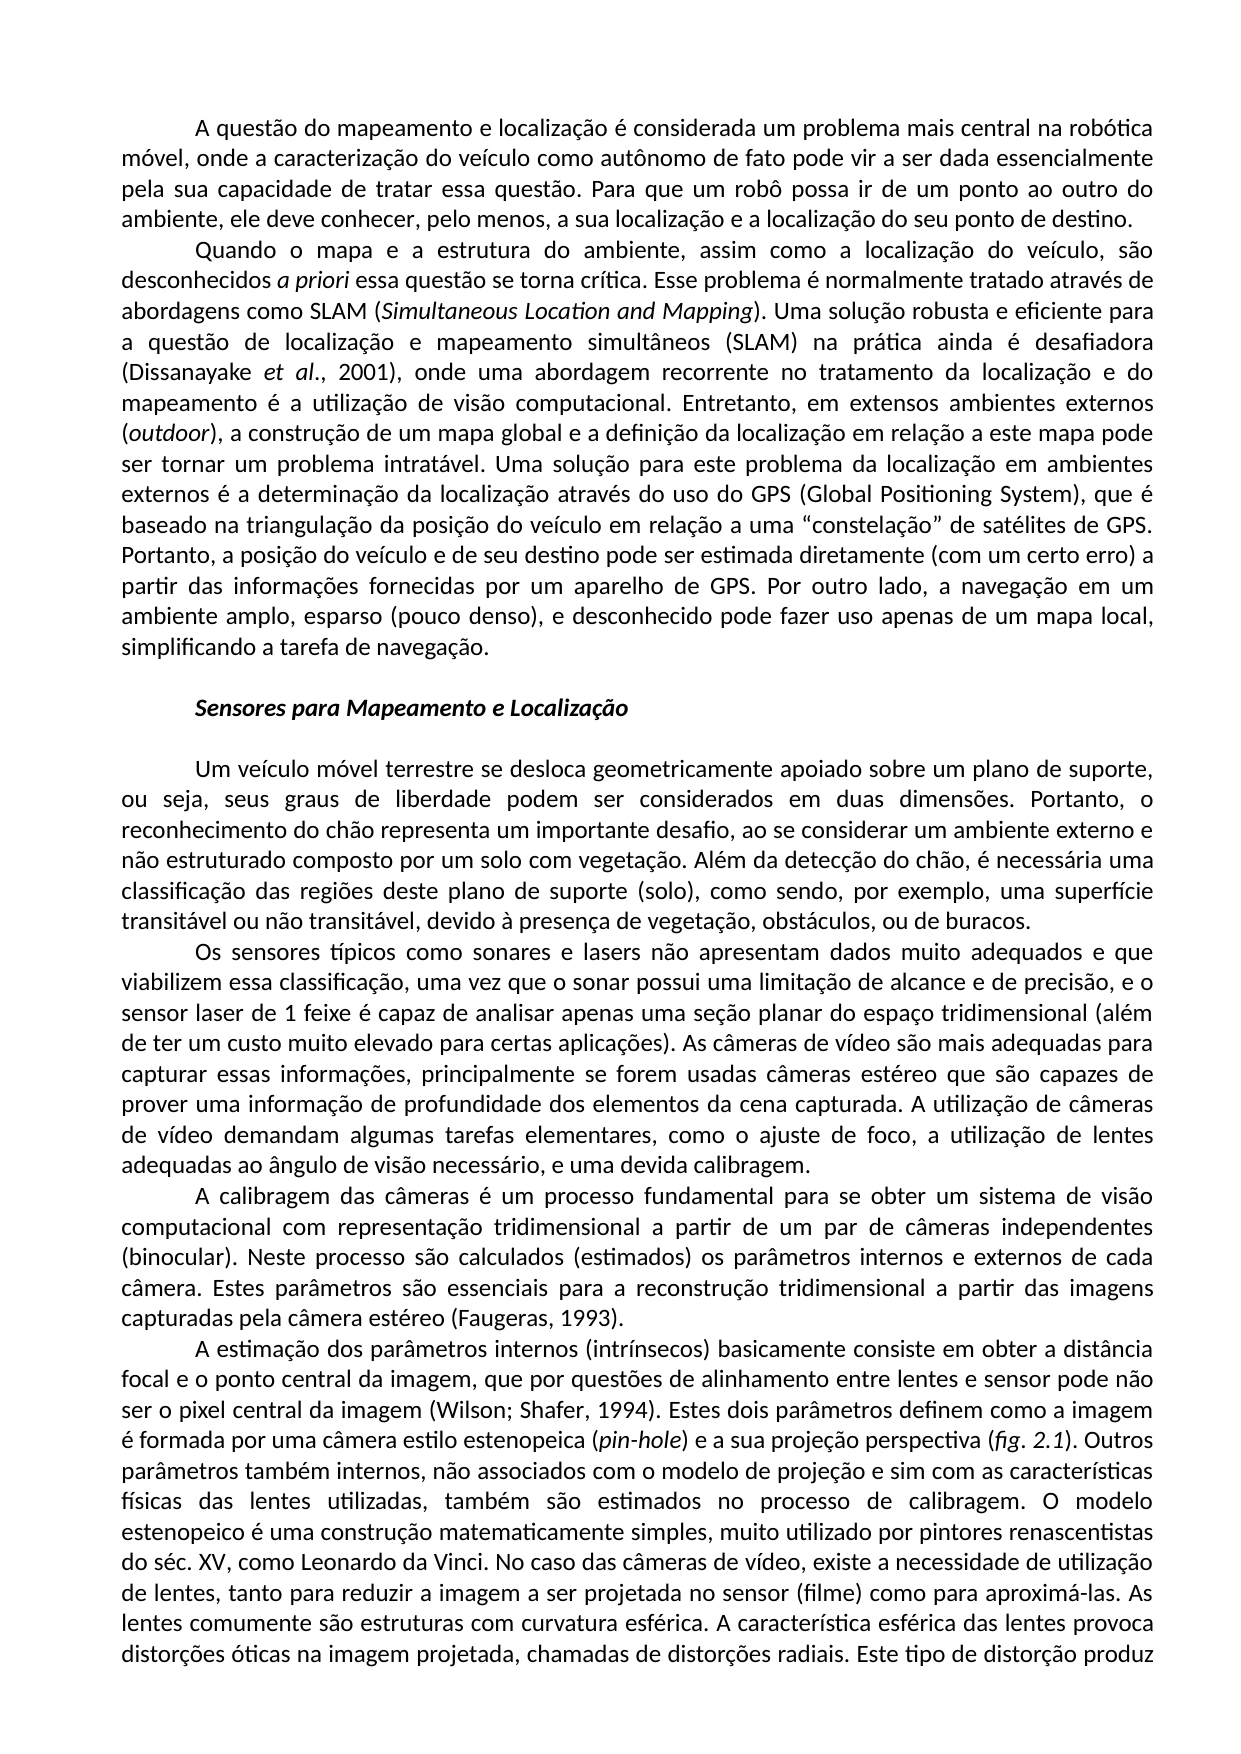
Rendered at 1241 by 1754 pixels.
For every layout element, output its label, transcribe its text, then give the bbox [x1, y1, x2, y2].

text Os sensores típicos como sonares e lasers não apresentam dados muito adequados e que viabilizem essa classificação, uma vez que o sonar possui uma limitação de alcance e de precisão, e o sensor laser de 1 feixe é capaz de analisar apenas uma seção planar do espaço tridimensional (além de ter um custo muito elevado para certas aplicações). As câmeras de vídeo são mais adequadas para capturar essas informações, principalmente se forem usadas câmeras estéreo que são capazes de prover uma informação de profundidade dos elementos da cena capturada. A utilização de câmeras de vídeo demandam algumas tarefas elementares, como o ajuste de foco, a utilização de lentes adequadas ao ângulo de visão necessário, e uma devida calibragem. [121, 936, 1154, 1180]
text A estimação dos parâmetros internos (intrínsecos) basicamente consiste em obter a distância focal e o ponto central da imagem, que por questões de alinhamento entre lentes e sensor pode não ser o pixel central da imagem (Wilson; Shafer, 1994). Estes dois parâmetros definem como a imagem é formada por uma câmera estilo estenopeica (pin-hole) e a sua projeção perspectiva (fig. 2.1). Outros parâmetros também internos, não associados com o modelo de projeção e sim com as características físicas das lentes utilizadas, também são estimados no processo de calibragem. O modelo estenopeico é uma construção matematicamente simples, muito utilizado por pintores renascentistas do séc. XV, como Leonardo da Vinci. No caso das câmeras de vídeo, existe a necessidade de utilização de lentes, tanto para reduzir a imagem a ser projetada no sensor (filme) como para aproximá-las. As lentes comumente são estruturas com curvatura esférica. A característica esférica das lentes provoca distorções óticas na imagem projetada, chamadas de distorções radiais. Este tipo de distorção produz [121, 1333, 1154, 1668]
text Quando o mapa e a estrutura do ambiente, assim como a localização do veículo, são desconhecidos a priori essa questão se torna crítica. Esse problema é normalmente tratado através de abordagens como SLAM (Simultaneous Location and Mapping). Uma solução robusta e eficiente para a questão de localização e mapeamento simultâneos (SLAM) na prática ainda é desafiadora (Dissanayake et al., 2001), onde uma abordagem recorrente no tratamento da localização e do mapeamento é a utilização de visão computacional. Entretanto, em extensos ambientes externos (outdoor), a construção de um mapa global e a definição da localização em relação a este mapa pode ser tornar um problema intratável. Uma solução para este problema da localização em ambientes externos é a determinação da localização através do uso do GPS (Global Positioning System), que é baseado na triangulação da posição do veículo em relação a uma “constelação” de satélites de GPS. Portanto, a posição do veículo e de seu destino pode ser estimada diretamente (com um certo erro) a partir das informações fornecidas por um aparelho de GPS. Por outro lado, a navegação em um ambiente amplo, esparso (pouco denso), e desconhecido pode fazer uso apenas de um mapa local, simplificando a tarefa de navegação. [121, 234, 1154, 661]
text A calibragem das câmeras é um processo fundamental para se obter um sistema de visão computacional com representação tridimensional a partir de um par de câmeras independentes (binocular). Neste processo são calculados (estimados) os parâmetros internos e externos de cada câmera. Estes parâmetros são essenciais para a reconstrução tridimensional a partir das imagens capturadas pela câmera estéreo (Faugeras, 1993). [121, 1180, 1154, 1333]
text A questão do mapeamento e localização é considerada um problema mais central na robótica móvel, onde a caracterização do veículo como autônomo de fato pode vir a ser dada essencialmente pela sua capacidade de tratar essa questão. Para que um robô possa ir de um ponto ao outro do ambiente, ele deve conhecer, pelo menos, a sua localização e a localização do seu ponto de destino. [121, 112, 1154, 234]
text Um veículo móvel terrestre se desloca geometricamente apoiado sobre um plano de suporte, ou seja, seus graus de liberdade podem ser considerados em duas dimensões. Portanto, o reconhecimento do chão representa um importante desafio, ao se considerar um ambiente externo e não estruturado composto por um solo com vegetação. Além da detecção do chão, é necessária uma classificação das regiões deste plano de suporte (solo), como sendo, por exemplo, uma superfície transitável ou não transitável, devido à presença de vegetação, obstáculos, ou de buracos. [121, 753, 1154, 936]
text Sensores para Mapeamento e Localização [121, 692, 1154, 722]
